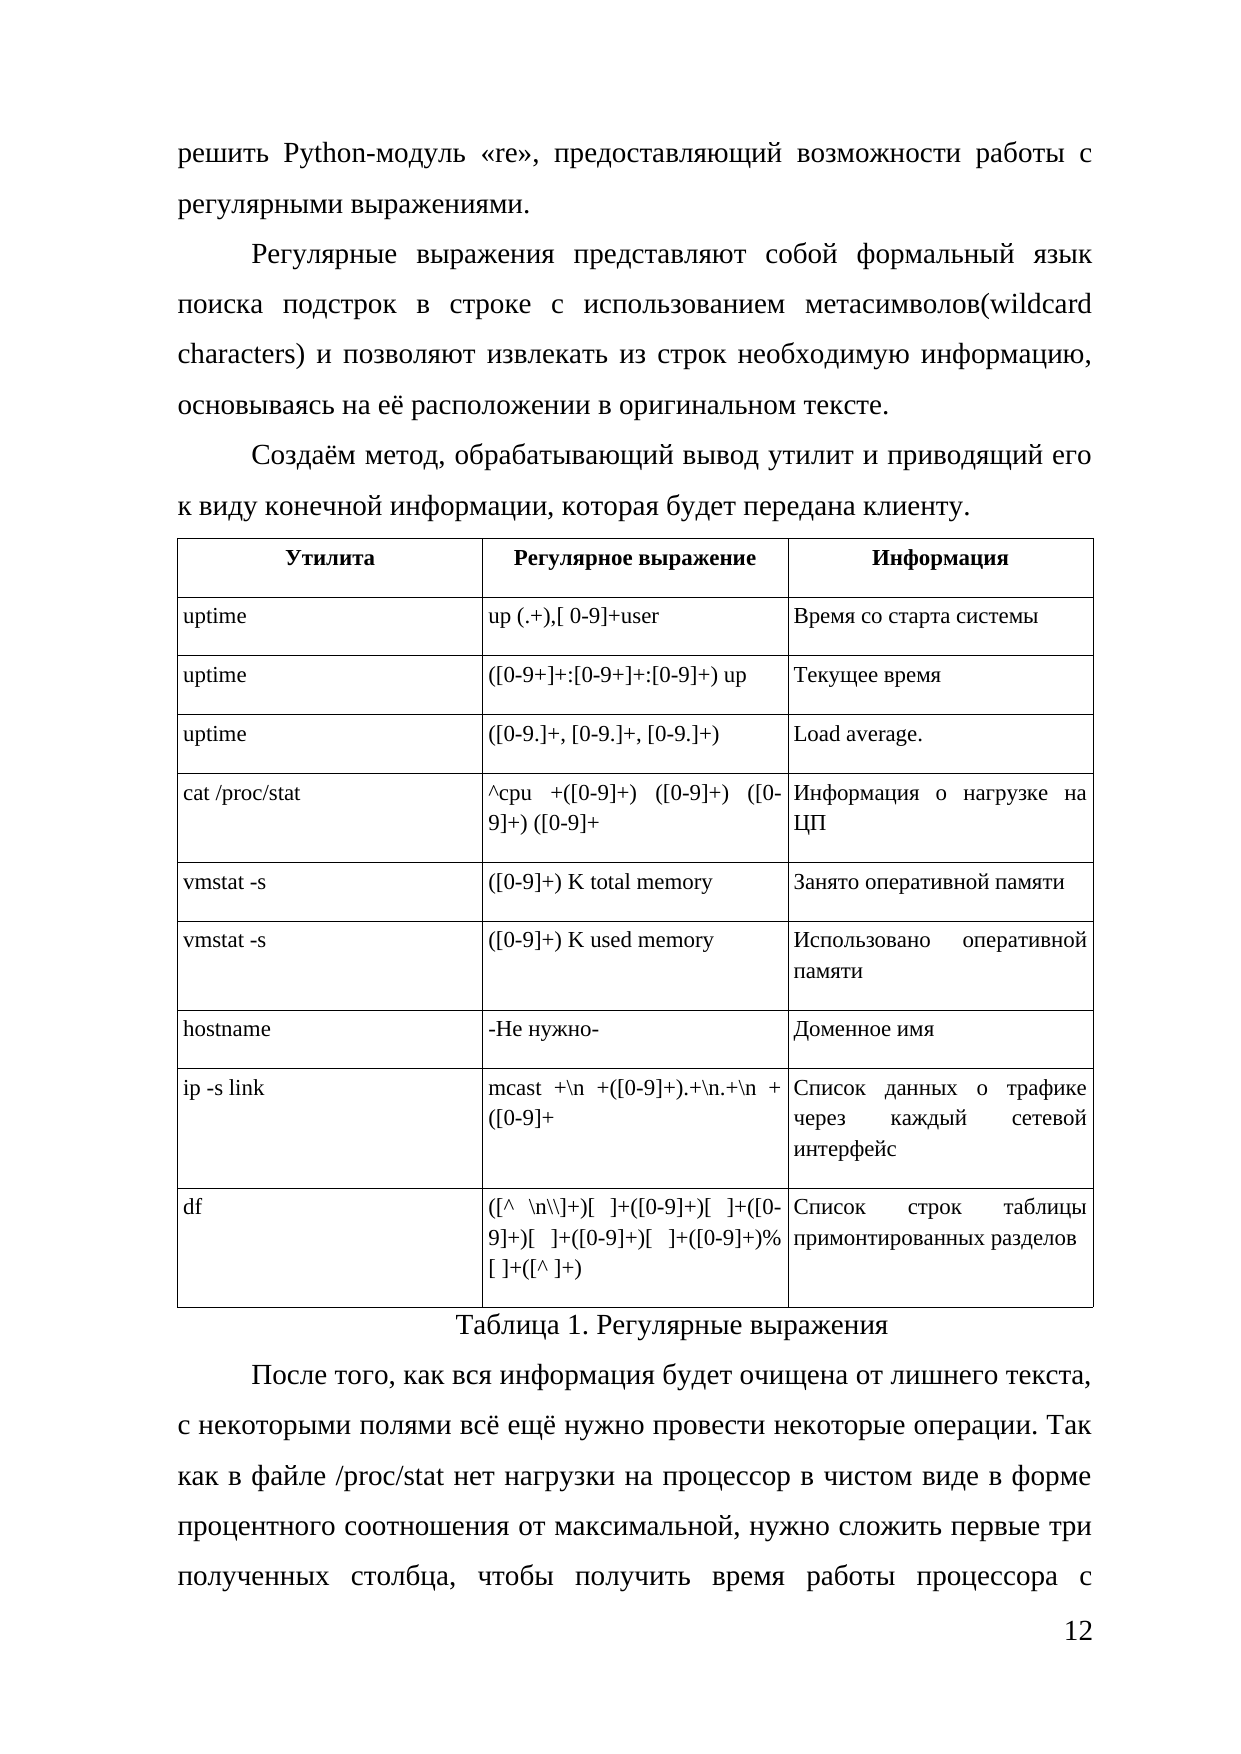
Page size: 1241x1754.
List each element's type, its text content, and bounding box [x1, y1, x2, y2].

table_cell Список данных о трафике через каждый сетевой интерфейс [789, 1069, 1093, 1187]
table_cell uptime [178, 715, 482, 773]
table_cell Доменное имя [789, 1011, 1093, 1068]
table_cell vmstat -s [178, 922, 482, 1009]
table_cell ^cpu +([0-9]+) ([0-9]+) ([0-9]+) ([0-9]+ [483, 774, 788, 862]
table_cell uptime [178, 656, 482, 714]
text Регулярные выражения представляют собой формальный язык поиска подстрок в строке с использованием метасимволов(wildcard characters) и позволяют извлекать из строк необходимую информацию, основываясь на её расположении в оригинальном тексте. [177, 236, 1093, 421]
table_cell uptime [178, 598, 482, 655]
table_cell Список строк таблицы примонтированных разделов [789, 1189, 1093, 1307]
table_cell ([0-9.]+, [0-9.]+, [0-9.]+) [483, 715, 788, 773]
table_header Утилита [178, 539, 482, 597]
table_header Регулярное выражение [483, 539, 788, 597]
table_cell ([0-9]+) K used memory [483, 922, 788, 1009]
table_cell ([^ \n\\]+)[ ]+([0-9]+)[ ]+([0-9]+)[ ]+([0-9]+)[ ]+([0-9]+)%[ ]+([^ ]+) [483, 1189, 788, 1307]
text Таблица 1. Регулярные выражения [177, 1308, 1093, 1340]
table_cell Использовано оперативной памяти [789, 922, 1093, 1009]
text решить Python-модуль «re», предоставляющий возможности работы с регулярными выражениями. [177, 135, 1093, 219]
table_cell -Не нужно- [483, 1011, 788, 1068]
table_cell Текущее время [789, 656, 1093, 714]
table_cell Занято оперативной памяти [789, 863, 1093, 921]
table_cell cat /proc/stat [178, 774, 482, 862]
table_cell ip -s link [178, 1069, 482, 1187]
table_cell df [178, 1189, 482, 1307]
table_cell ([0-9]+) K total memory [483, 863, 788, 921]
table_cell ([0-9+]+:[0-9+]+:[0-9]+) up [483, 656, 788, 714]
table_cell Информация о нагрузке на ЦП [789, 774, 1093, 862]
table_cell vmstat -s [178, 863, 482, 921]
text Создаём метод, обрабатывающий вывод утилит и приводящий его к виду конечной информации, которая будет передана клиенту. [177, 437, 1093, 521]
table_cell Время со старта системы [789, 598, 1093, 655]
table_cell Load average. [789, 715, 1093, 773]
table_cell hostname [178, 1011, 482, 1068]
text После того, как вся информация будет очищена от лишнего текста, с некоторыми полями всё ещё нужно провести некоторые операции. Так как в файле /proc/stat нет нагрузки на процессор в чистом виде в форме процентного соотношения от максимальной, нужно сложить первые три полученных столбца, чтобы получить время работы процессора с [177, 1357, 1093, 1592]
table_header Информация [789, 539, 1093, 597]
table_cell up (.+),[ 0-9]+user [483, 598, 788, 655]
table_cell mcast +\n +([0-9]+).+\n.+\n +([0-9]+ [483, 1069, 788, 1187]
